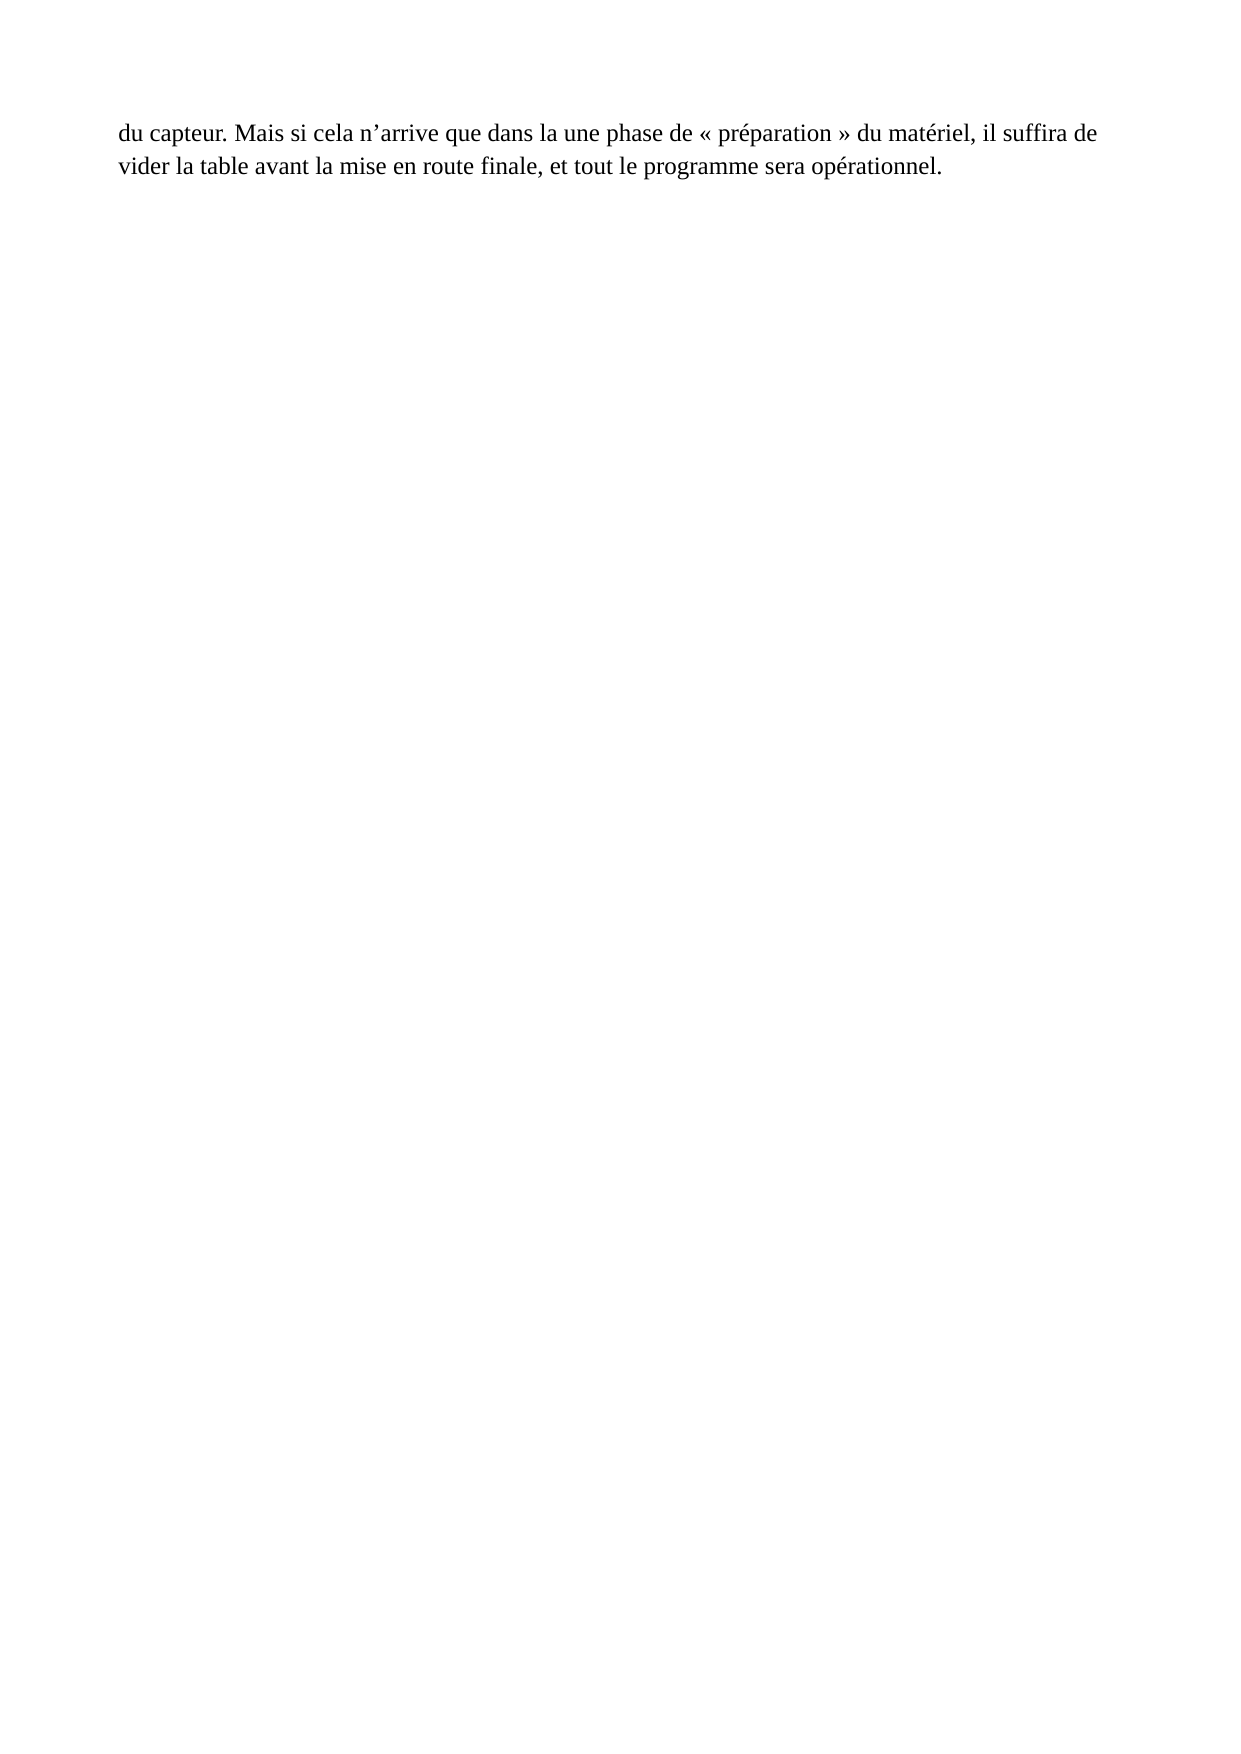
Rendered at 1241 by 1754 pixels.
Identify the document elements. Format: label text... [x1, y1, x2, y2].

text du capteur. Mais si cela n’arrive que dans la une phase de « préparation » du matériel, il suffira de vider la table avant la mise en route finale, et tout le programme sera opérationnel. [118, 118, 1122, 180]
